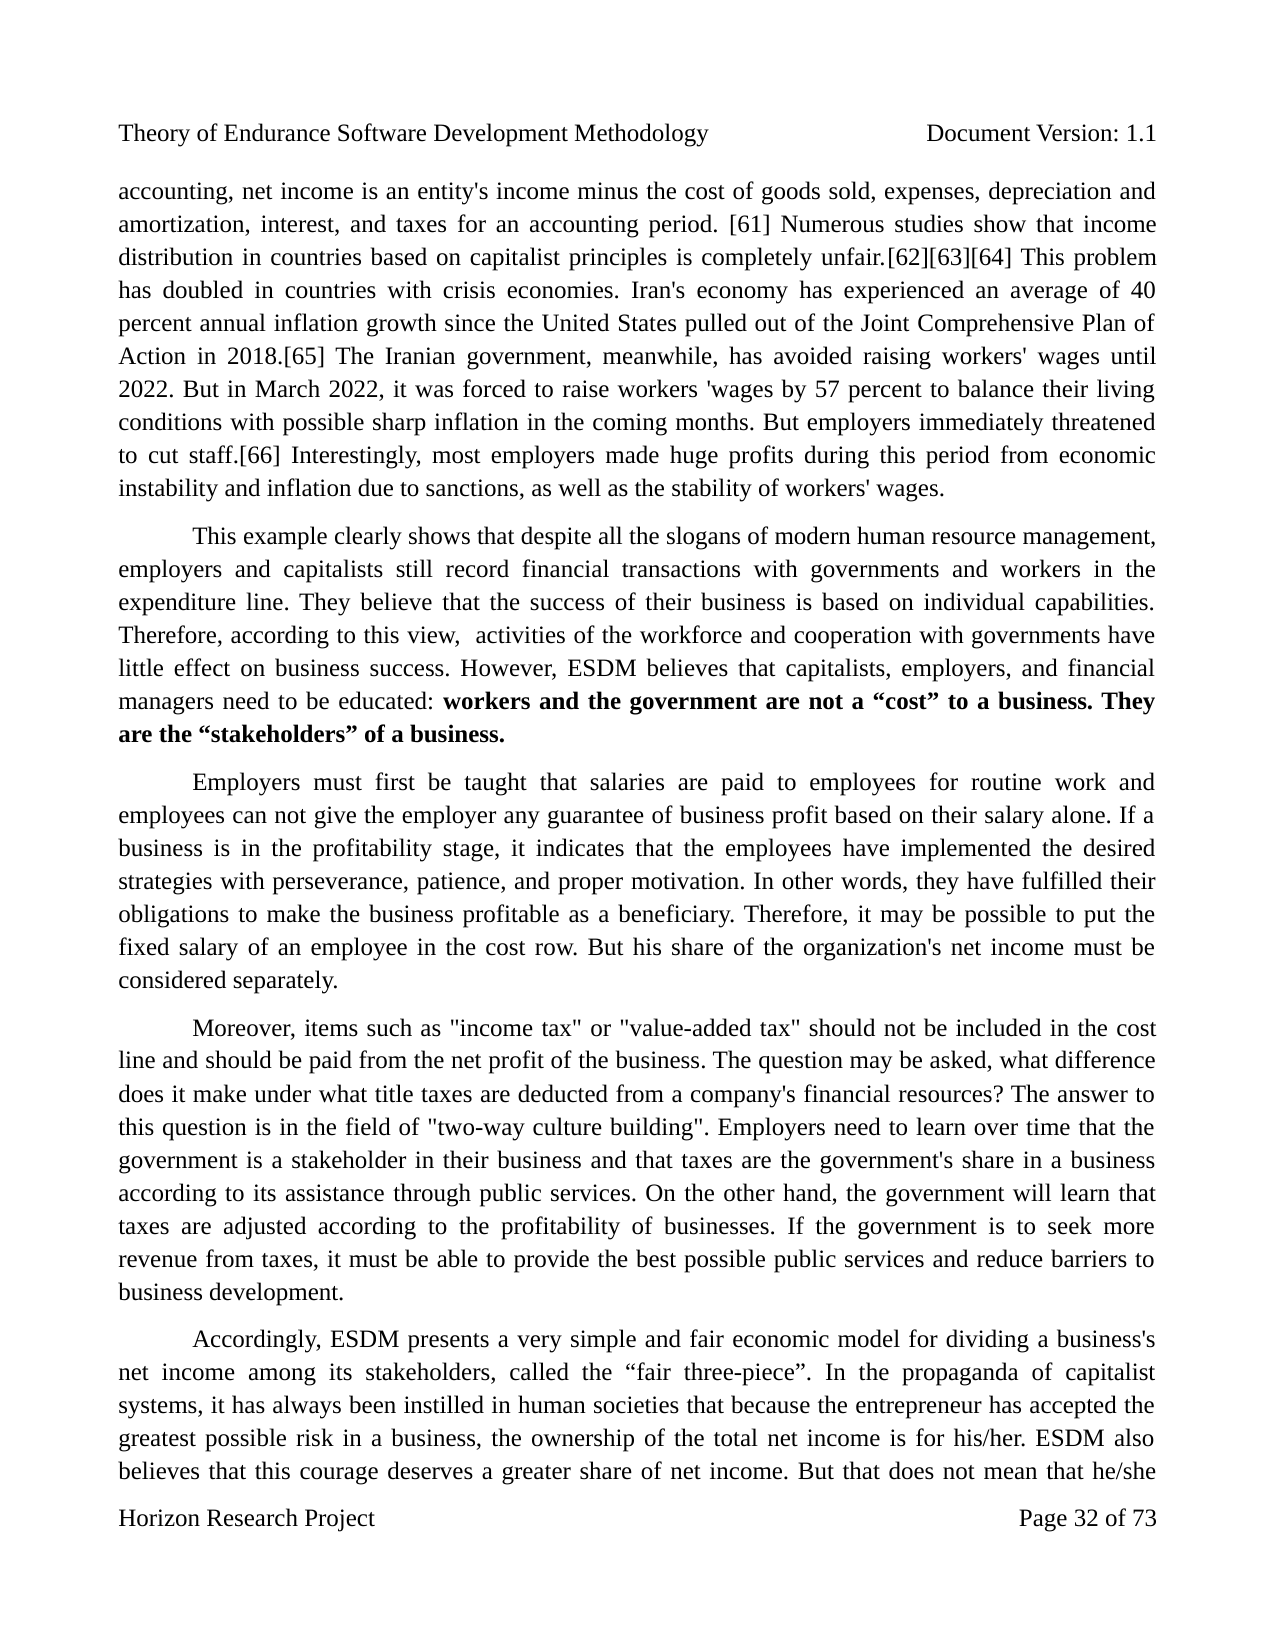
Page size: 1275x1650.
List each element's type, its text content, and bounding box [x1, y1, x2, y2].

text Moreover, items such as "income tax" or "value-added tax" should not be included in the cost line and should be paid from the net profit of the business. The question may be asked, what difference does it make under what title taxes are deducted from a company's financial resources? The answer to this question is in the field of "two-way culture building". Employers need to learn over time that the government is a stakeholder in their business and that taxes are the government's share in a business according to its assistance through public services. On the other hand, the government will learn that taxes are adjusted according to the profitability of businesses. If the government is to seek more revenue from taxes, it must be able to provide the best possible public services and reduce barriers to business development. [118, 1013, 1157, 1306]
text accounting, net income is an entity's income minus the cost of goods sold, expenses, depreciation and amortization, interest, and taxes for an accounting period. [61] Numerous studies show that income distribution in countries based on capitalist principles is completely unfair.[62][63][64] This problem has doubled in countries with crisis economies. Iran's economy has experienced an average of 40 percent annual inflation growth since the United States pulled out of the Joint Comprehensive Plan of Action in 2018.[65] The Iranian government, meanwhile, has avoided raising workers' wages until 2022. But in March 2022, it was forced to raise workers 'wages by 57 percent to balance their living conditions with possible sharp inflation in the coming months. But employers immediately threatened to cut staff.[66] Interestingly, most employers made huge profits during this period from economic instability and inflation due to sanctions, as well as the stability of workers' wages. [118, 176, 1157, 502]
text This example clearly shows that despite all the slogans of modern human resource management, employers and capitalists still record financial transactions with governments and workers in the expenditure line. They believe that the success of their business is based on individual capabilities. Therefore, according to this view, activities of the workforce and cooperation with governments have little effect on business success. However, ESDM believes that capitalists, employers, and financial managers need to be educated: workers and the government are not a “cost” to a business. They are the “stakeholders” of a business. [118, 521, 1157, 748]
text Employers must first be taught that salaries are paid to employees for routine work and employees can not give the employer any guarantee of business profit based on their salary alone. If a business is in the profitability stage, it indicates that the employees have implemented the desired strategies with perseverance, patience, and proper motivation. In other words, they have fulfilled their obligations to make the business profitable as a beneficiary. Therefore, it may be possible to put the fixed salary of an employee in the cost row. But his share of the organization's net income must be considered separately. [118, 767, 1157, 994]
text Accordingly, ESDM presents a very simple and fair economic model for dividing a business's net income among its stakeholders, called the “fair three-piece”. In the propaganda of capitalist systems, it has always been instilled in human societies that because the entrepreneur has accepted the greatest possible risk in a business, the ownership of the total net income is for his/her. ESDM also believes that this courage deserves a greater share of net income. But that does not mean that he/she [118, 1324, 1157, 1485]
